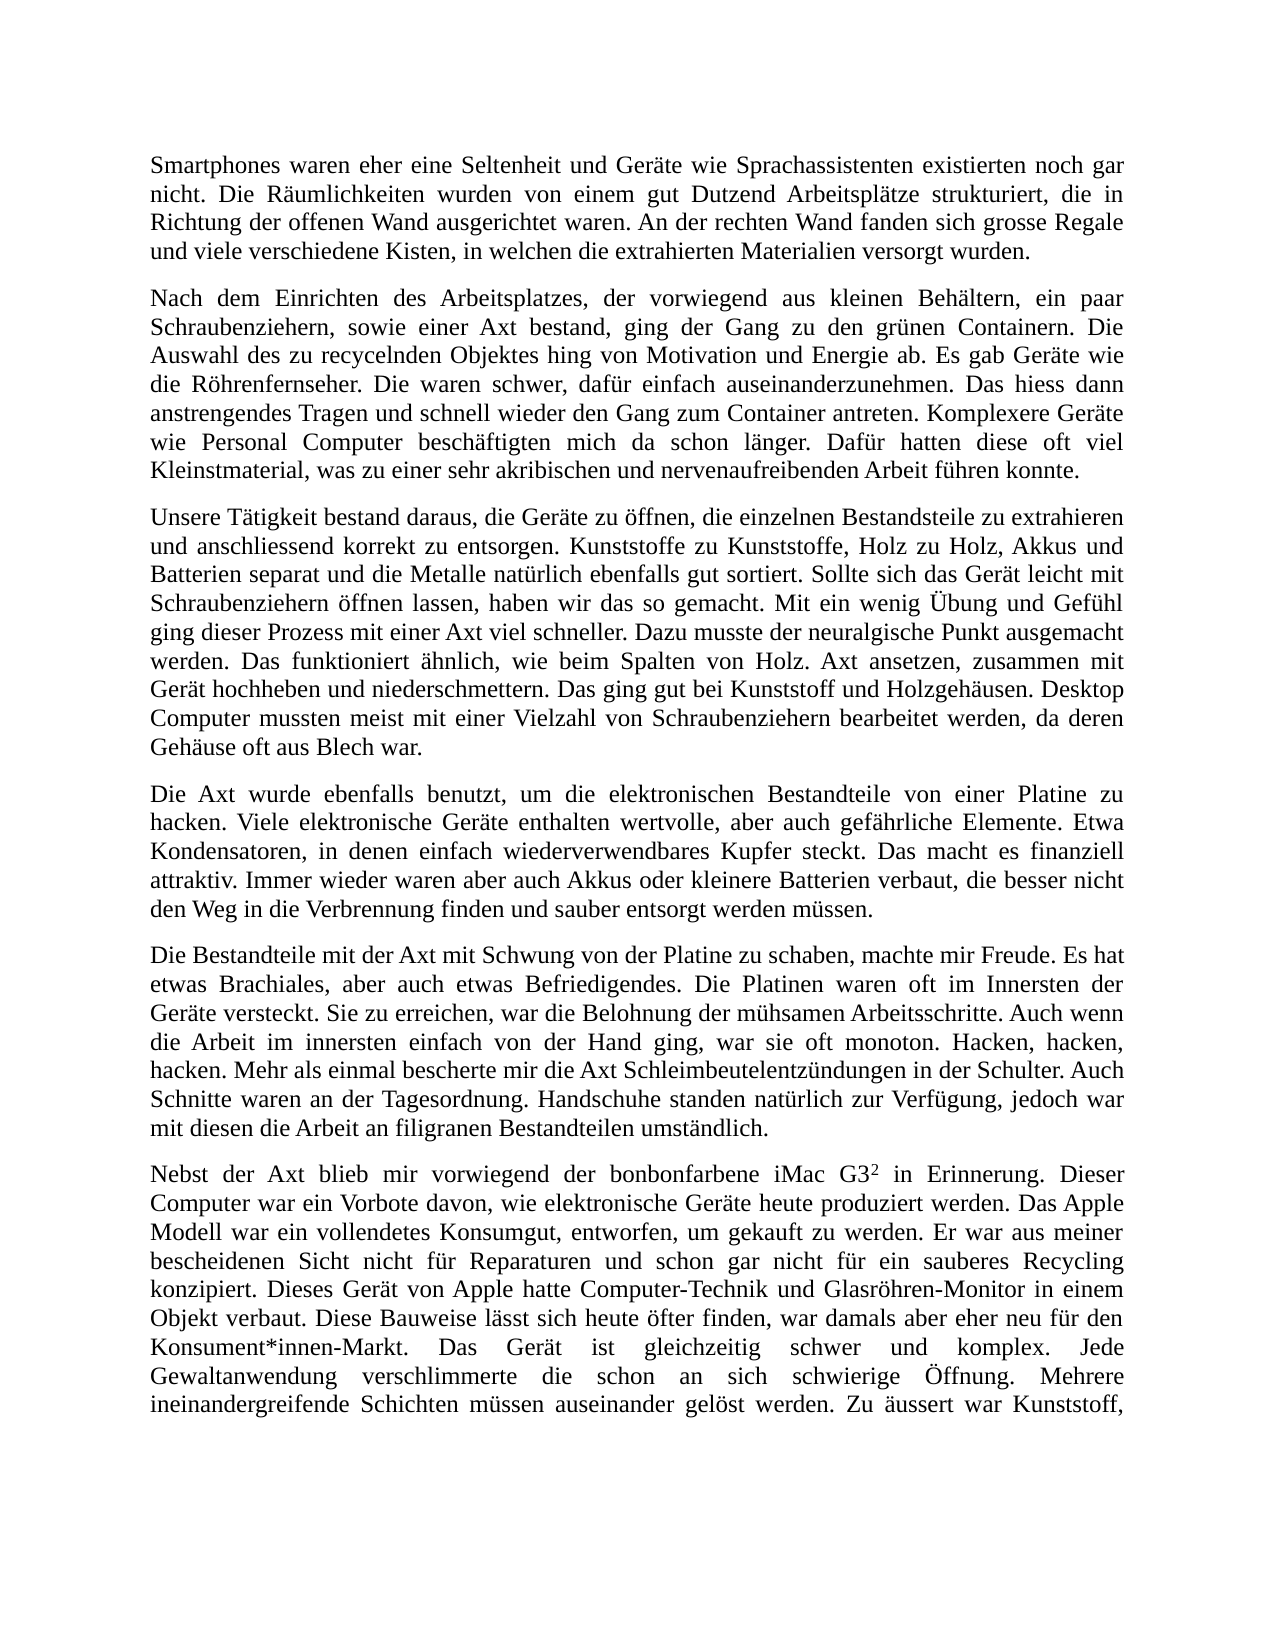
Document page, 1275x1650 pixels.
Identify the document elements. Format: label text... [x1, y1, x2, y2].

text Nach dem Einrichten des Arbeitsplatzes, der vorwiegend aus kleinen Behältern, ein paar Schraubenziehern, sowie einer Axt bestand, ging der Gang zu den grünen Containern. Die Auswahl des zu recycelnden Objektes hing von Motivation und Energie ab. Es gab Geräte wie die Röhrenfernseher. Die waren schwer, dafür einfach auseinanderzunehmen. Das hiess dann anstrengendes Tragen und schnell wieder den Gang zum Container antreten. Komplexere Geräte wie Personal Computer beschäftigten mich da schon länger. Dafür hatten diese oft viel Kleinstmaterial, was zu einer sehr akribischen und nervenaufreibenden Arbeit führen konnte. [150, 283, 1125, 484]
text Die Bestandteile mit der Axt mit Schwung von der Platine zu schaben, machte mir Freude. Es hat etwas Brachiales, aber auch etwas Befriedigendes. Die Platinen waren oft im Innersten der Geräte versteckt. Sie zu erreichen, war die Belohnung der mühsamen Arbeitsschritte. Auch wenn die Arbeit im innersten einfach von der Hand ging, war sie oft monoton. Hacken, hacken, hacken. Mehr als einmal bescherte mir die Axt Schleimbeutelentzündungen in der Schulter. Auch Schnitte waren an der Tagesordnung. Handschuhe standen natürlich zur Verfügung, jedoch war mit diesen die Arbeit an filigranen Bestandteilen umständlich. [150, 940, 1125, 1142]
text Smartphones waren eher eine Seltenheit und Geräte wie Sprachassistenten existierten noch gar nicht. Die Räumlichkeiten wurden von einem gut Dutzend Arbeitsplätze strukturiert, die in Richtung der offenen Wand ausgerichtet waren. An der rechten Wand fanden sich grosse Regale und viele verschiedene Kisten, in welchen die extrahierten Materialien versorgt wurden. [150, 150, 1125, 265]
text Die Axt wurde ebenfalls benutzt, um die elektronischen Bestandteile von einer Platine zu hacken. Viele elektronische Geräte enthalten wertvolle, aber auch gefährliche Elemente. Etwa Kondensatoren, in denen einfach wiederverwendbares Kupfer steckt. Das macht es finanziell attraktiv. Immer wieder waren aber auch Akkus oder kleinere Batterien verbaut, die besser nicht den Weg in die Verbrennung finden und sauber entsorgt werden müssen. [150, 779, 1125, 922]
text Nebst der Axt blieb mir vorwiegend der bonbonfarbene iMac G3 in Erinnerung. Dieser Computer war ein Vorbote davon, wie elektronische Geräte heute produziert werden. Das Apple Modell war ein vollendetes Konsumgut, entworfen, um gekauft zu werden. Er war aus meiner bescheidenen Sicht nicht für Reparaturen und schon gar nicht für ein sauberes Recycling konzipiert. Dieses Gerät von Apple hatte Computer-Technik und Glasröhren-Monitor in einem Objekt verbaut. Diese Bauweise lässt sich heute öfter finden, war damals aber eher neu für den Konsument*innen-Markt. Das Gerät ist gleichzeitig schwer und komplex. Jede Gewaltanwendung verschlimmerte die schon an sich schwierige Öffnung. Mehrere ineinandergreifende Schichten müssen auseinander gelöst werden. Zu äussert war Kunststoff, [150, 1159, 1125, 1418]
text Unsere Tätigkeit bestand daraus, die Geräte zu öffnen, die einzelnen Bestandsteile zu extrahieren und anschliessend korrekt zu entsorgen. Kunststoffe zu Kunststoffe, Holz zu Holz, Akkus und Batterien separat und die Metalle natürlich ebenfalls gut sortiert. Sollte sich das Gerät leicht mit Schraubenziehern öffnen lassen, haben wir das so gemacht. Mit ein wenig Übung und Gefühl ging dieser Prozess mit einer Axt viel schneller. Dazu musste der neuralgische Punkt ausgemacht werden. Das funktioniert ähnlich, wie beim Spalten von Holz. Axt ansetzen, zusammen mit Gerät hochheben und niederschmettern. Das ging gut bei Kunststoff und Holzgehäusen. Desktop Computer mussten meist mit einer Vielzahl von Schraubenziehern bearbeitet werden, da deren Gehäuse oft aus Blech war. [150, 502, 1125, 761]
